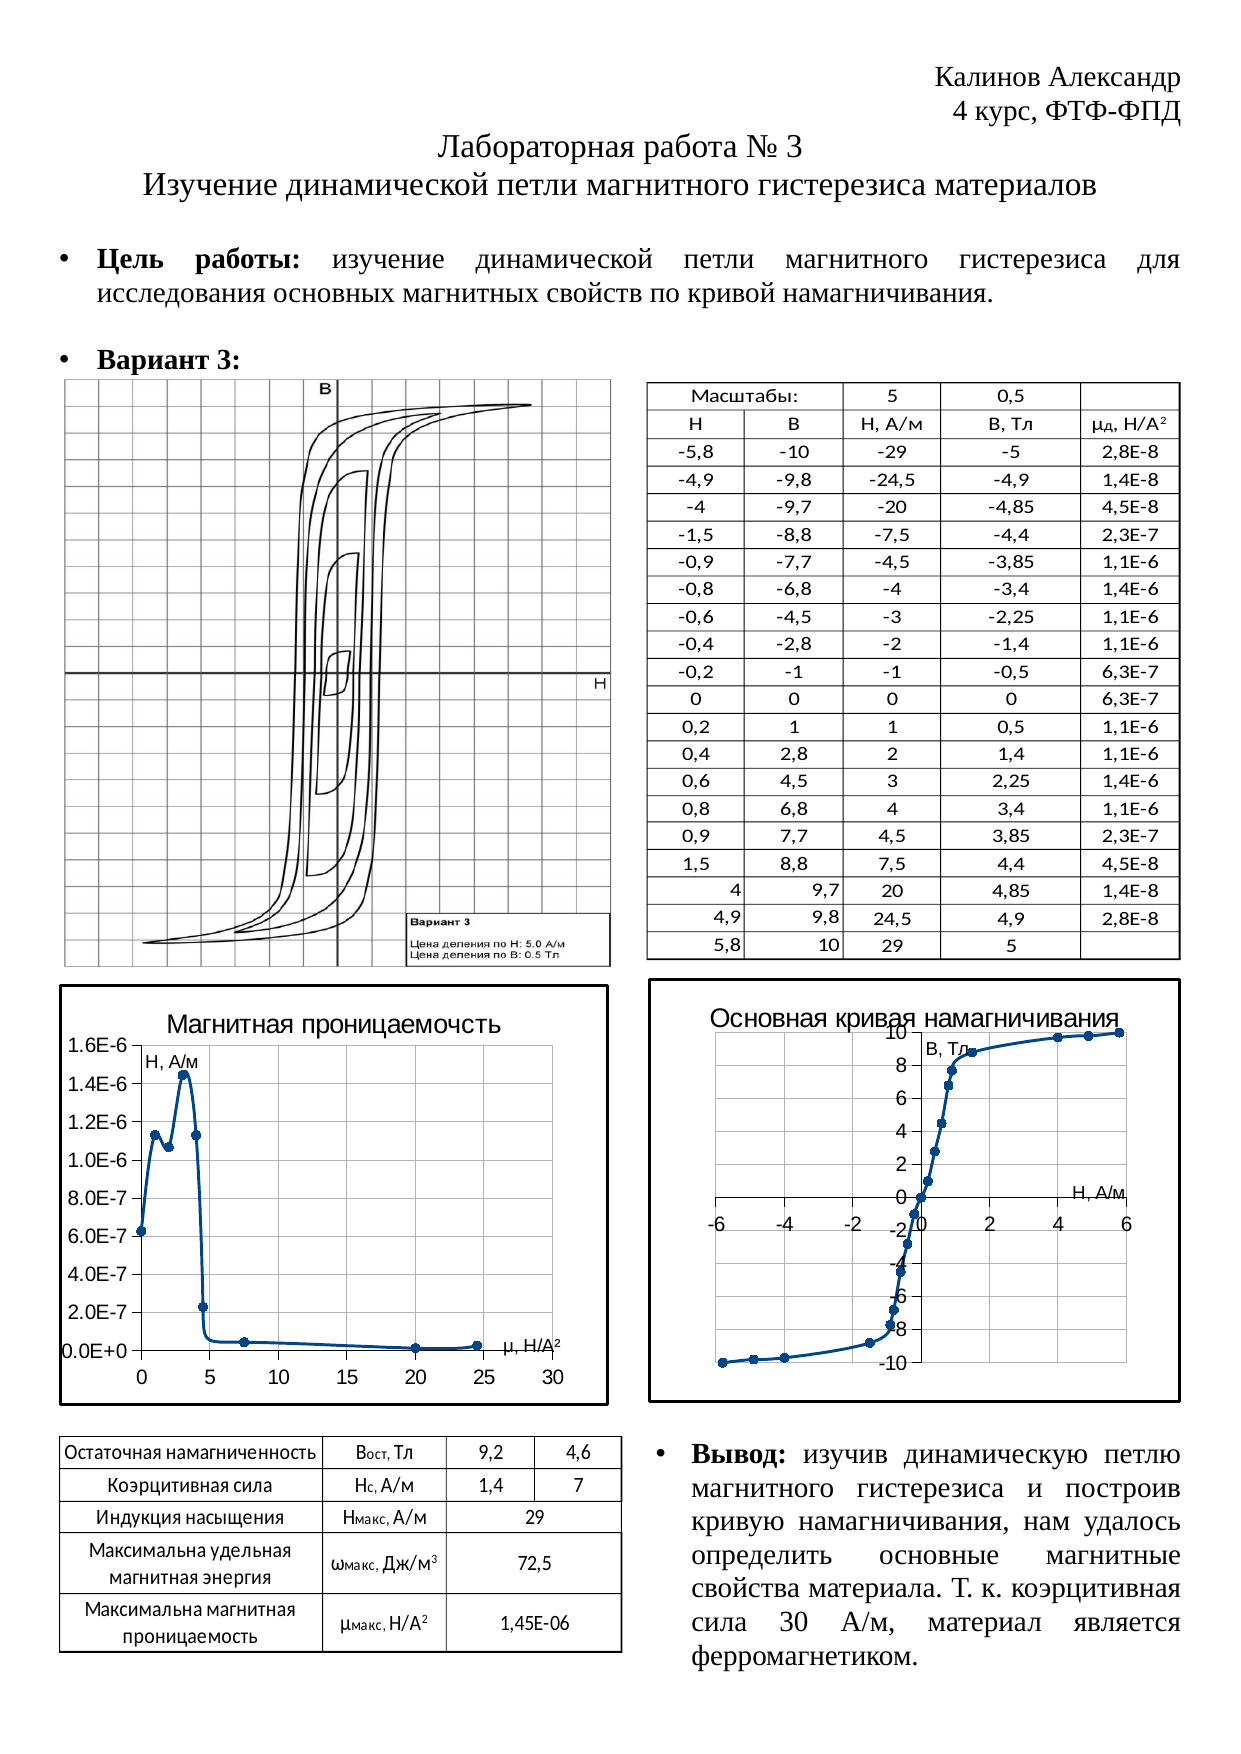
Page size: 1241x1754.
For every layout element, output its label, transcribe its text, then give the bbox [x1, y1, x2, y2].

list Цель работы: изучение динамической петли магнитного гистерезиса для исследования основных магнитных свойств по кривой намагничивания. [59, 241, 1181, 308]
text Изучение динамической петли магнитного гистерезиса материалов [59, 164, 1181, 203]
list Вывод: изучив динамическую петлю магнитного гистерезиса и построив кривую намагничивания, нам удалось определить основные магнитные свойства материала. Т. к. коэрцитивная сила 30 А/м, материал является ферромагнетиком. [656, 1436, 1181, 1671]
text Лабораторная работа № 3 [59, 126, 1181, 164]
text 4 курс, ФТФ-ФПД [59, 93, 1181, 126]
picture [59, 375, 614, 969]
list Вариант 3: [59, 342, 1181, 376]
text Калинов Александр [59, 59, 1181, 93]
